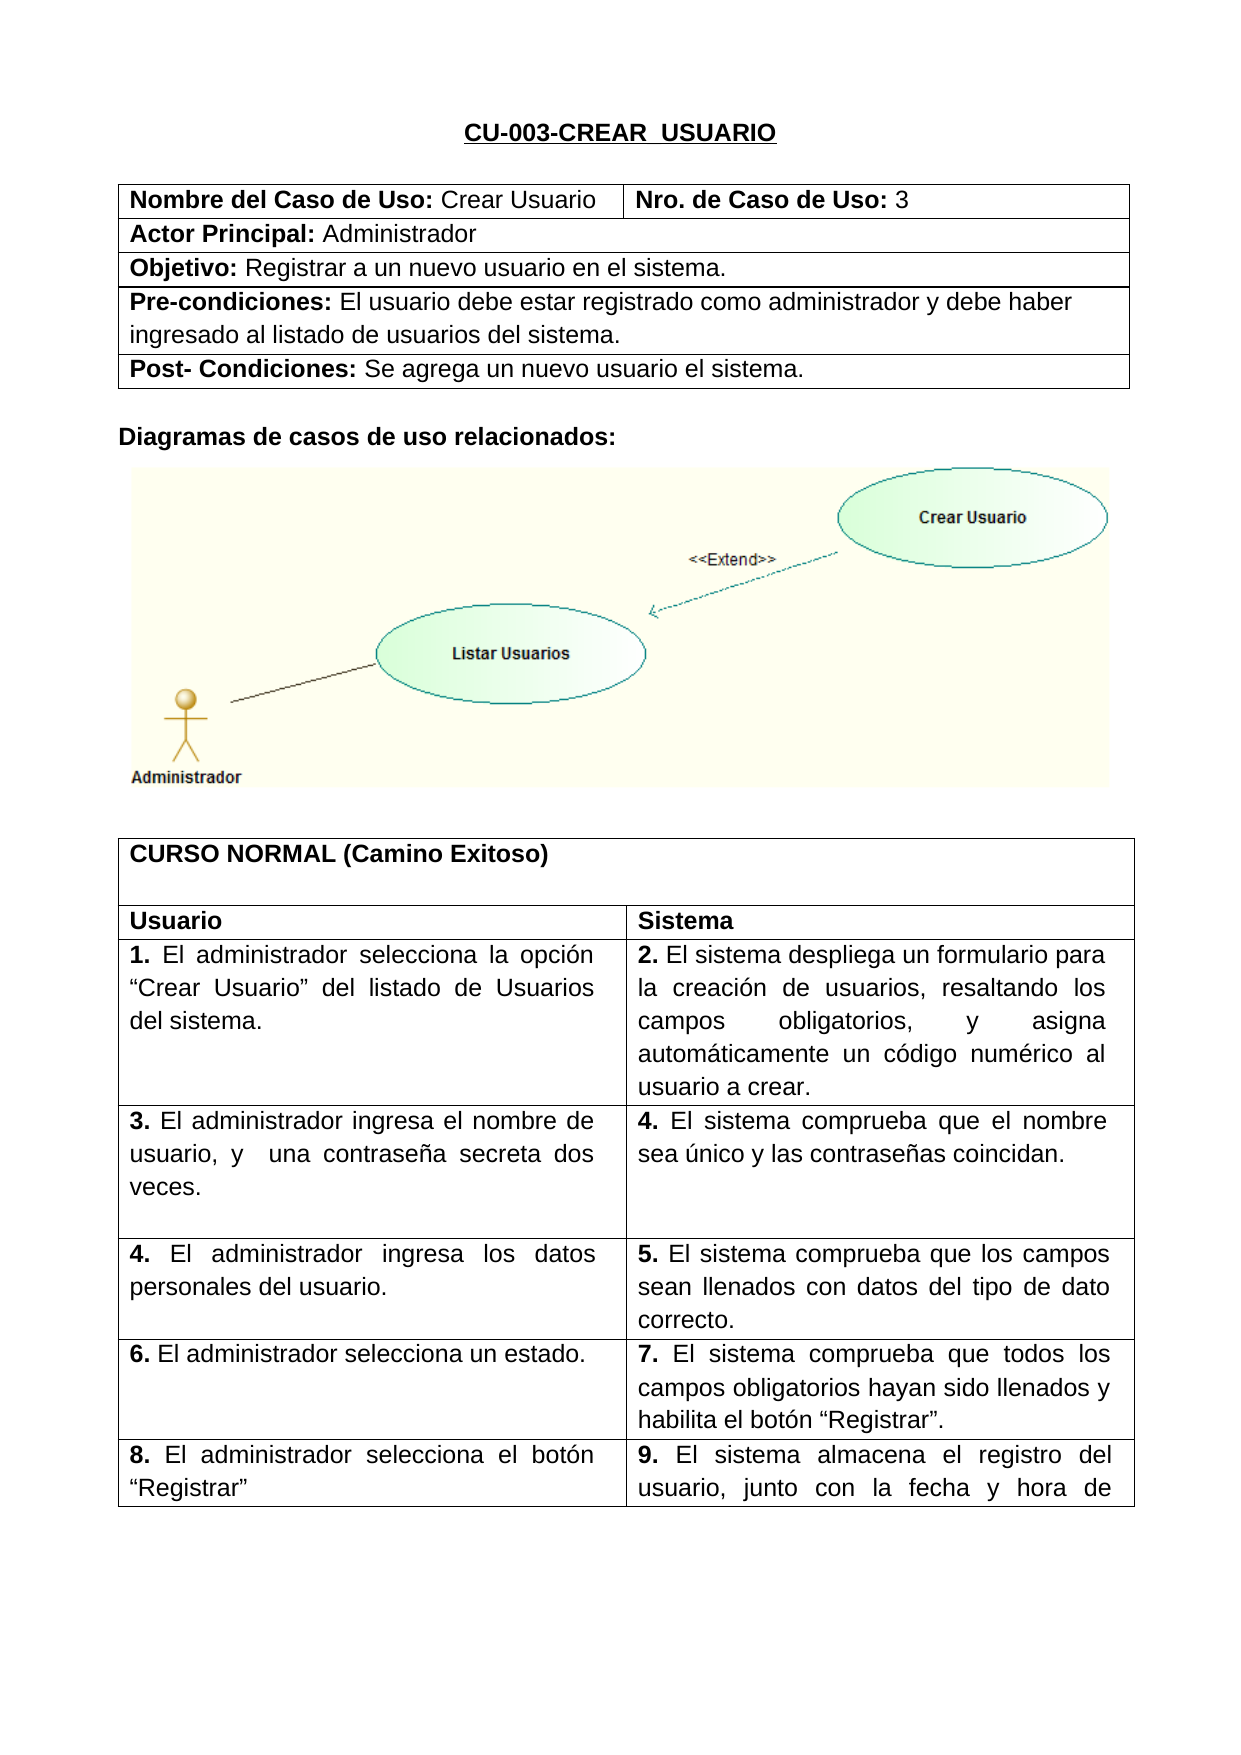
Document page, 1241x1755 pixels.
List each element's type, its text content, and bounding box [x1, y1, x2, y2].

text Diagramas de casos de uso relacionados: [118, 422, 1122, 450]
table_cell 9. El sistema almacena el registro del usuario, junto con la fecha y hora de [627, 1440, 1134, 1506]
table_cell 8. El administrador selecciona el botón “Registrar” [119, 1440, 626, 1506]
table_header Nombre del Caso de Uso: Crear Usuario [119, 185, 623, 218]
table_cell Sistema [627, 906, 1134, 939]
table_cell Post- Condiciones: Se agrega un nuevo usuario el sistema. [119, 355, 1129, 387]
table_cell Usuario [119, 906, 626, 939]
table_cell Actor Principal: Administrador [119, 219, 1129, 252]
table_cell 5. El sistema comprueba que los campos sean llenados con datos del tipo de dato correcto. [627, 1239, 1134, 1338]
table_cell 2. El sistema despliega un formulario para la creación de usuarios, resaltando los campos obligatorios, y asigna automáticamente un código numérico al usuario a crear. [627, 940, 1134, 1105]
table_cell 1. El administrador selecciona la opción “Crear Usuario” del listado de Usuarios del sistema. [119, 940, 626, 1105]
table_cell 4. El administrador ingresa los datos personales del usuario. [119, 1239, 626, 1338]
table_cell 6. El administrador selecciona un estado. [119, 1340, 626, 1438]
table_cell Objetivo: Registrar a un nuevo usuario en el sistema. [119, 253, 1129, 286]
table_header Nro. de Caso de Uso: 3 [624, 185, 1129, 218]
table_header CURSO NORMAL (Camino Exitoso) [119, 839, 1134, 905]
table_cell 3. El administrador ingresa el nombre de usuario, y una contraseña secreta dos veces. [119, 1106, 626, 1238]
text CU-003-CREAR_USUARIO [118, 118, 1122, 147]
table_cell 7. El sistema comprueba que todos los campos obligatorios hayan sido llenados y habilita el botón “Registrar”. [627, 1340, 1134, 1438]
table_cell Pre-condiciones: El usuario debe estar registrado como administrador y debe haber ingresado al listado de usuarios del sistema. [119, 288, 1129, 353]
table_cell 4. El sistema comprueba que el nombre sea único y las contraseñas coincidan. [627, 1106, 1134, 1238]
